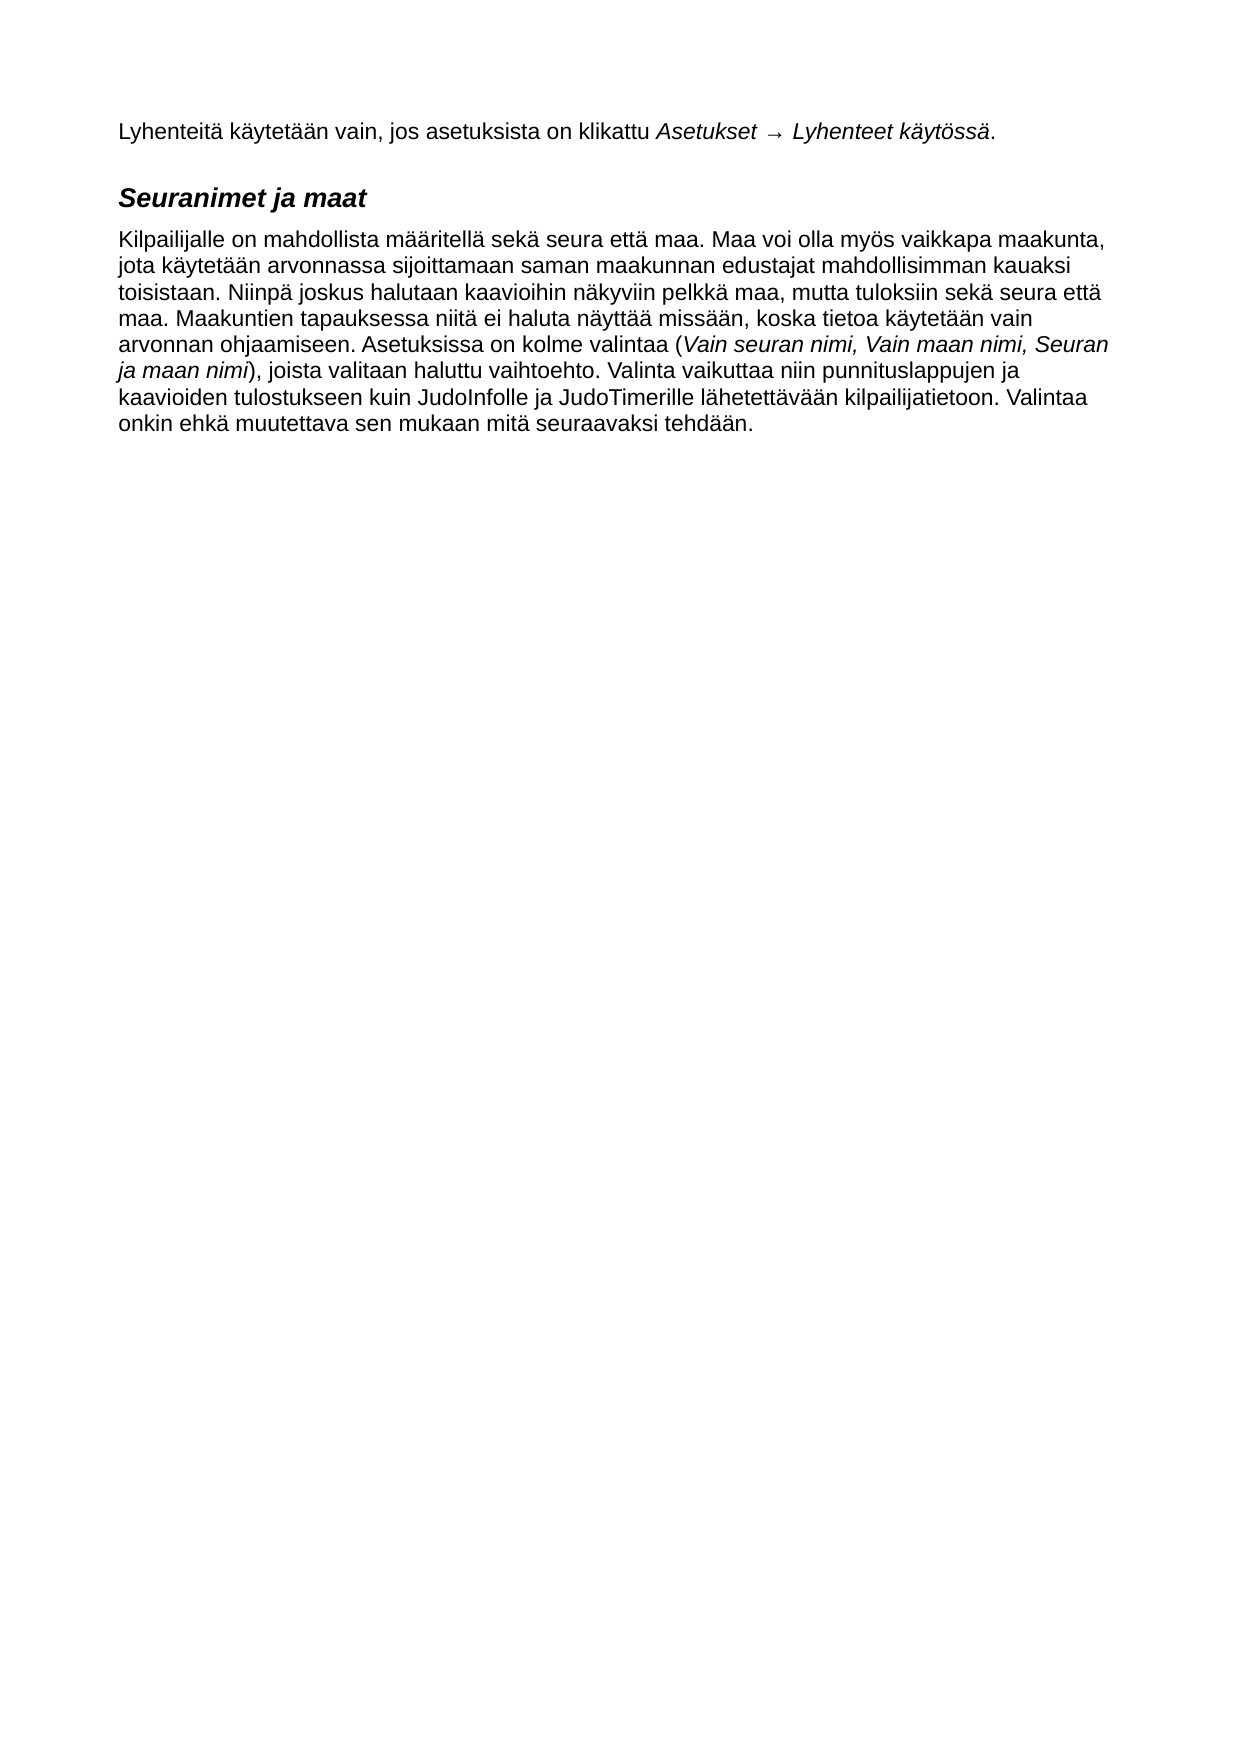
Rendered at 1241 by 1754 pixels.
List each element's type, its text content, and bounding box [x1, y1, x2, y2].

text Lyhenteitä käytetään vain, jos asetuksista on klikattu Asetukset → Lyhenteet käytössä. [118, 118, 1122, 144]
subtitle Seuranimet ja maat [118, 182, 1122, 213]
text Kilpailijalle on mahdollista määritellä sekä seura että maa. Maa voi olla myös vaikkapa maakunta, jota käytetään arvonnassa sijoittamaan saman maakunnan edustajat mahdollisimman kauaksi toisistaan. Niinpä joskus halutaan kaavioihin näkyviin pelkkä maa, mutta tuloksiin sekä seura että maa. Maakuntien tapauksessa niitä ei haluta näyttää missään, koska tietoa käytetään vain arvonnan ohjaamiseen. Asetuksissa on kolme valintaa (Vain seuran nimi, Vain maan nimi, Seuran ja maan nimi), joista valitaan haluttu vaihtoehto. Valinta vaikuttaa niin punnituslappujen ja kaavioiden tulostukseen kuin JudoInfolle ja JudoTimerille lähetettävään kilpailijatietoon. Valintaa onkin ehkä muutettava sen mukaan mitä seuraavaksi tehdään. [118, 226, 1122, 437]
